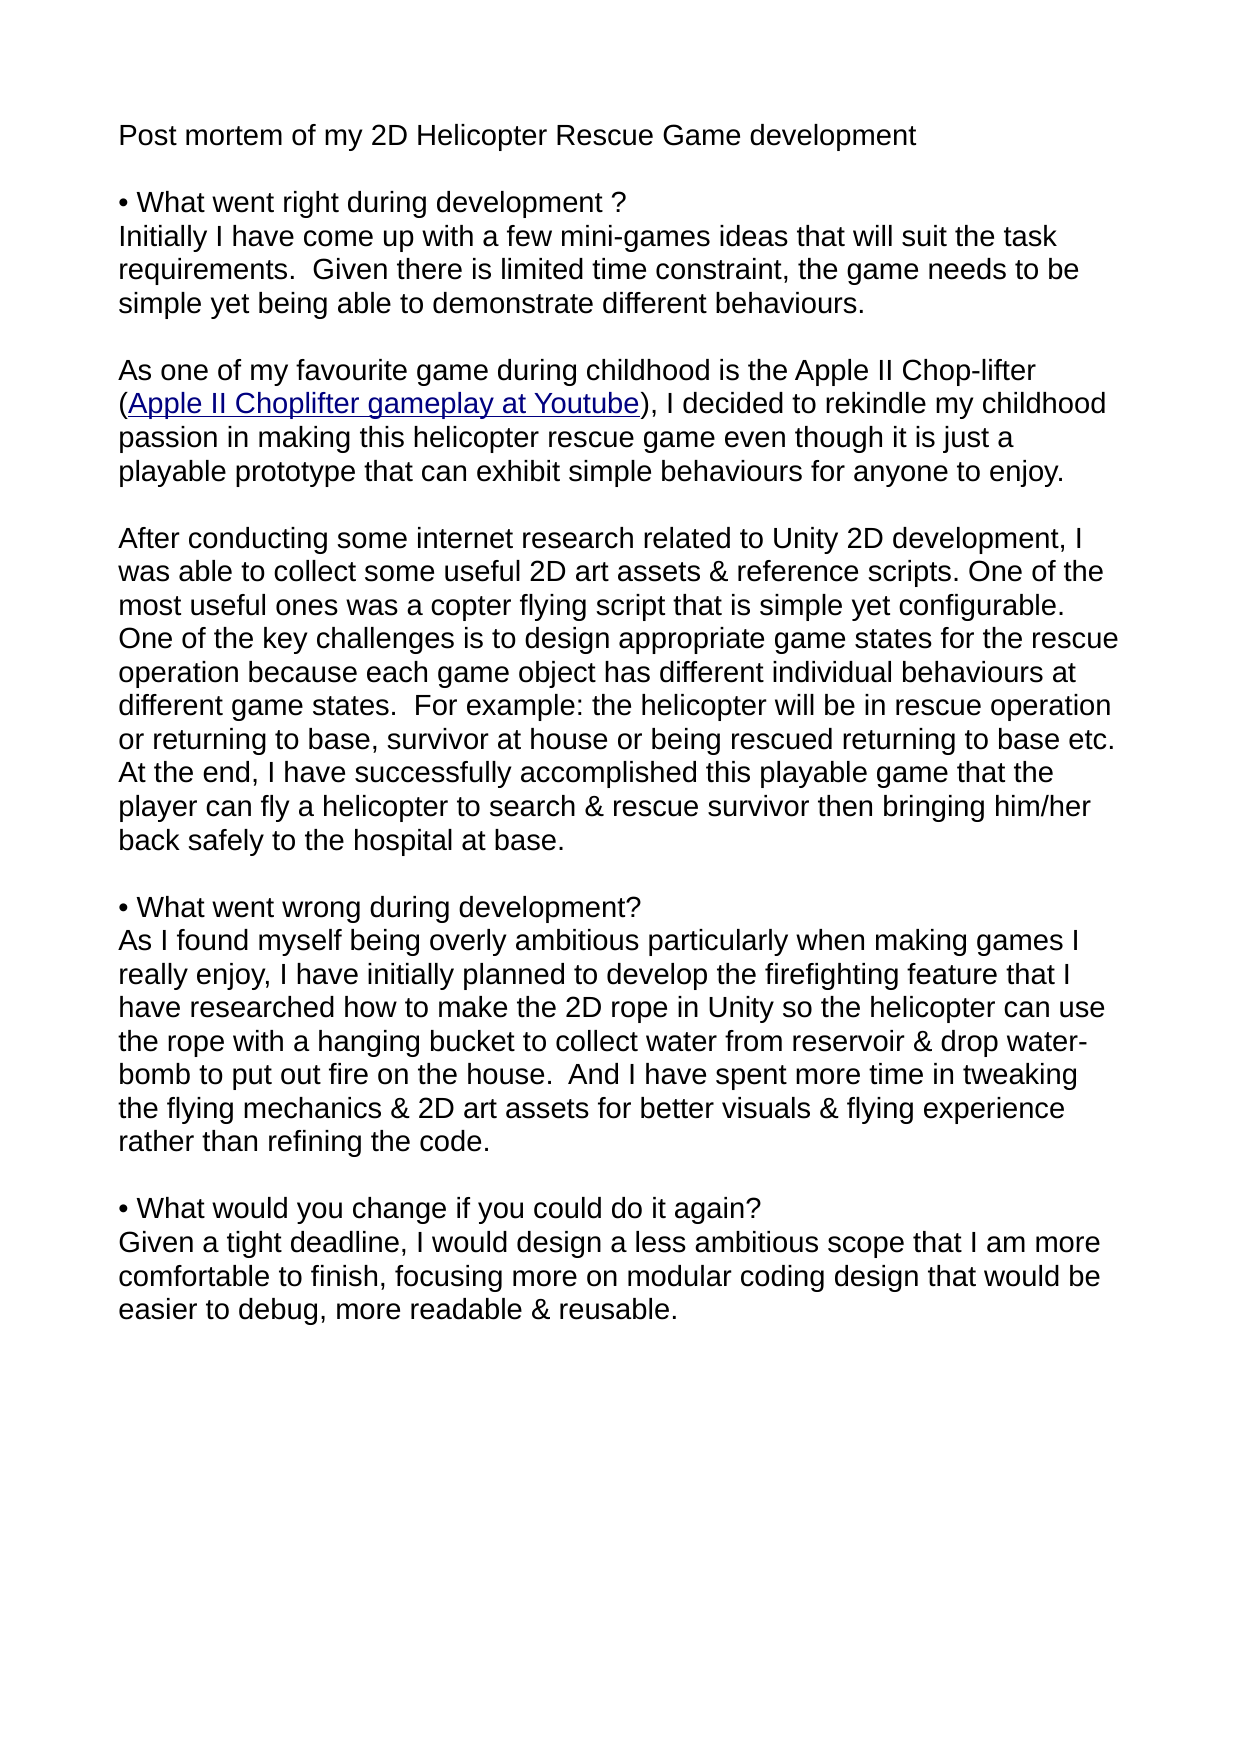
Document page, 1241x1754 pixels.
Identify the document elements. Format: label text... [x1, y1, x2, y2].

text Given a tight deadline, I would design a less ambitious scope that I am more comfortable to finish, focusing more on modular coding design that would be easier to debug, more readable & reusable. [118, 1225, 1122, 1326]
text As one of my favourite game during childhood is the Apple II Chop-lifter (Apple II Choplifter gameplay at Youtube), I decided to rekindle my childhood passion in making this helicopter rescue game even though it is just a playable prototype that can exhibit simple behaviours for anyone to enjoy. [118, 353, 1122, 487]
text • What would you change if you could do it again? [118, 1191, 1122, 1225]
text • What went right during development ? [118, 185, 1122, 219]
text Post mortem of my 2D Helicopter Rescue Game development [118, 118, 1122, 152]
text Initially I have come up with a few mini-games ideas that will suit the task requirements. Given there is limited time constraint, the game needs to be simple yet being able to demonstrate different behaviours. [118, 219, 1122, 319]
text • What went wrong during development? [118, 889, 1122, 923]
text After conducting some internet research related to Unity 2D development, I was able to collect some useful 2D art assets & reference scripts. One of the most useful ones was a copter flying script that is simple yet configurable. One of the key challenges is to design appropriate game states for the rescue operation because each game object has different individual behaviours at different game states. For example: the helicopter will be in rescue operation or returning to base, survivor at house or being rescued returning to base etc. At the end, I have successfully accomplished this playable game that the player can fly a helicopter to search & rescue survivor then bringing him/her back safely to the hospital at base. [118, 521, 1122, 856]
text As I found myself being overly ambitious particularly when making games I really enjoy, I have initially planned to develop the firefighting feature that I have researched how to make the 2D rope in Unity so the helicopter can use the rope with a hanging bucket to collect water from reservoir & drop water-bomb to put out fire on the house. And I have spent more time in tweaking the flying mechanics & 2D art assets for better visuals & flying experience rather than refining the code. [118, 923, 1122, 1158]
